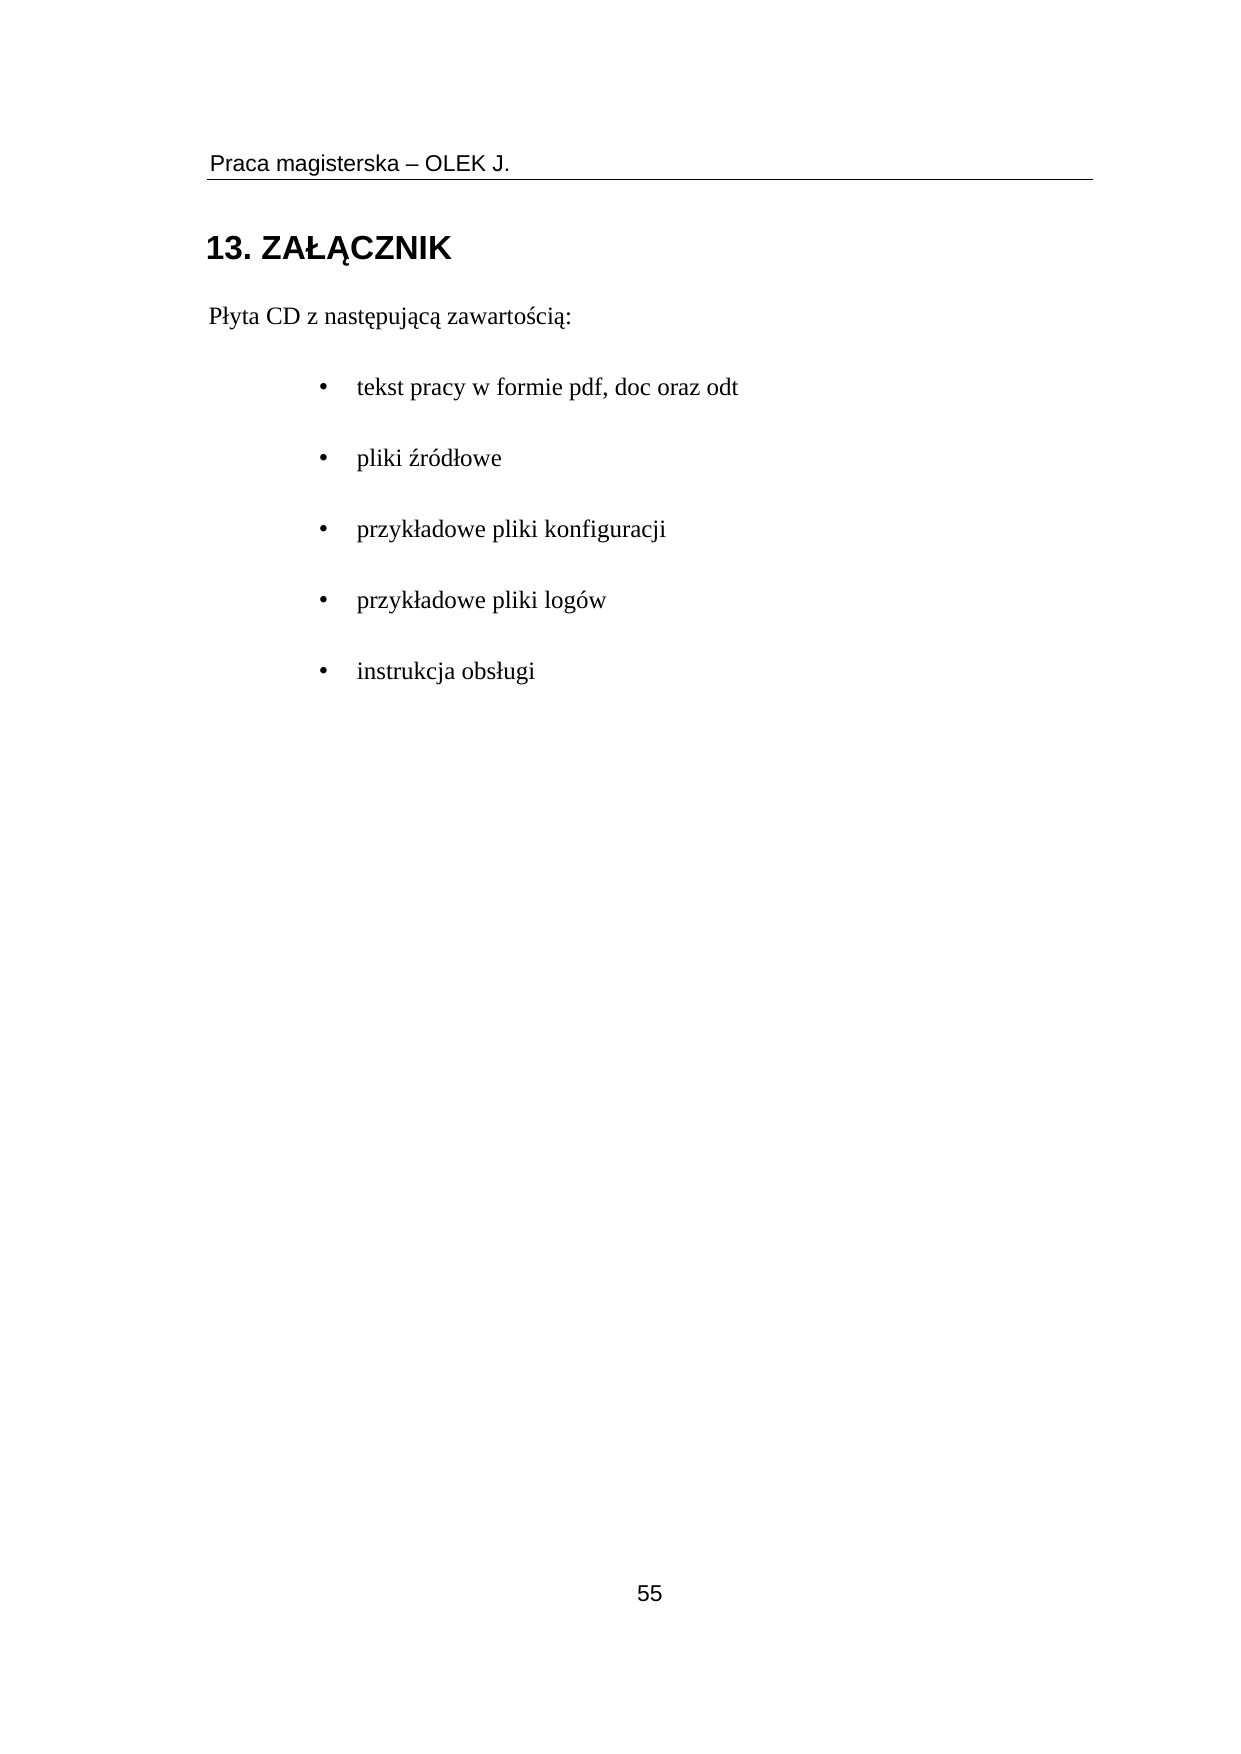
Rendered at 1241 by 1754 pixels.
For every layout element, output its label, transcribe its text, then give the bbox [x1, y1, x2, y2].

list tekst pracy w formie pdf, doc oraz odt [319, 373, 1093, 401]
list przykładowe pliki konfiguracji [319, 515, 1093, 543]
list pliki źródłowe [319, 444, 1093, 472]
subtitle ZAŁĄCZNIK [206, 229, 1093, 267]
list instrukcja obsługi [319, 657, 1093, 685]
list przykładowe pliki logów [319, 586, 1093, 614]
text Płyta CD z następującą zawartością: [207, 302, 1093, 329]
